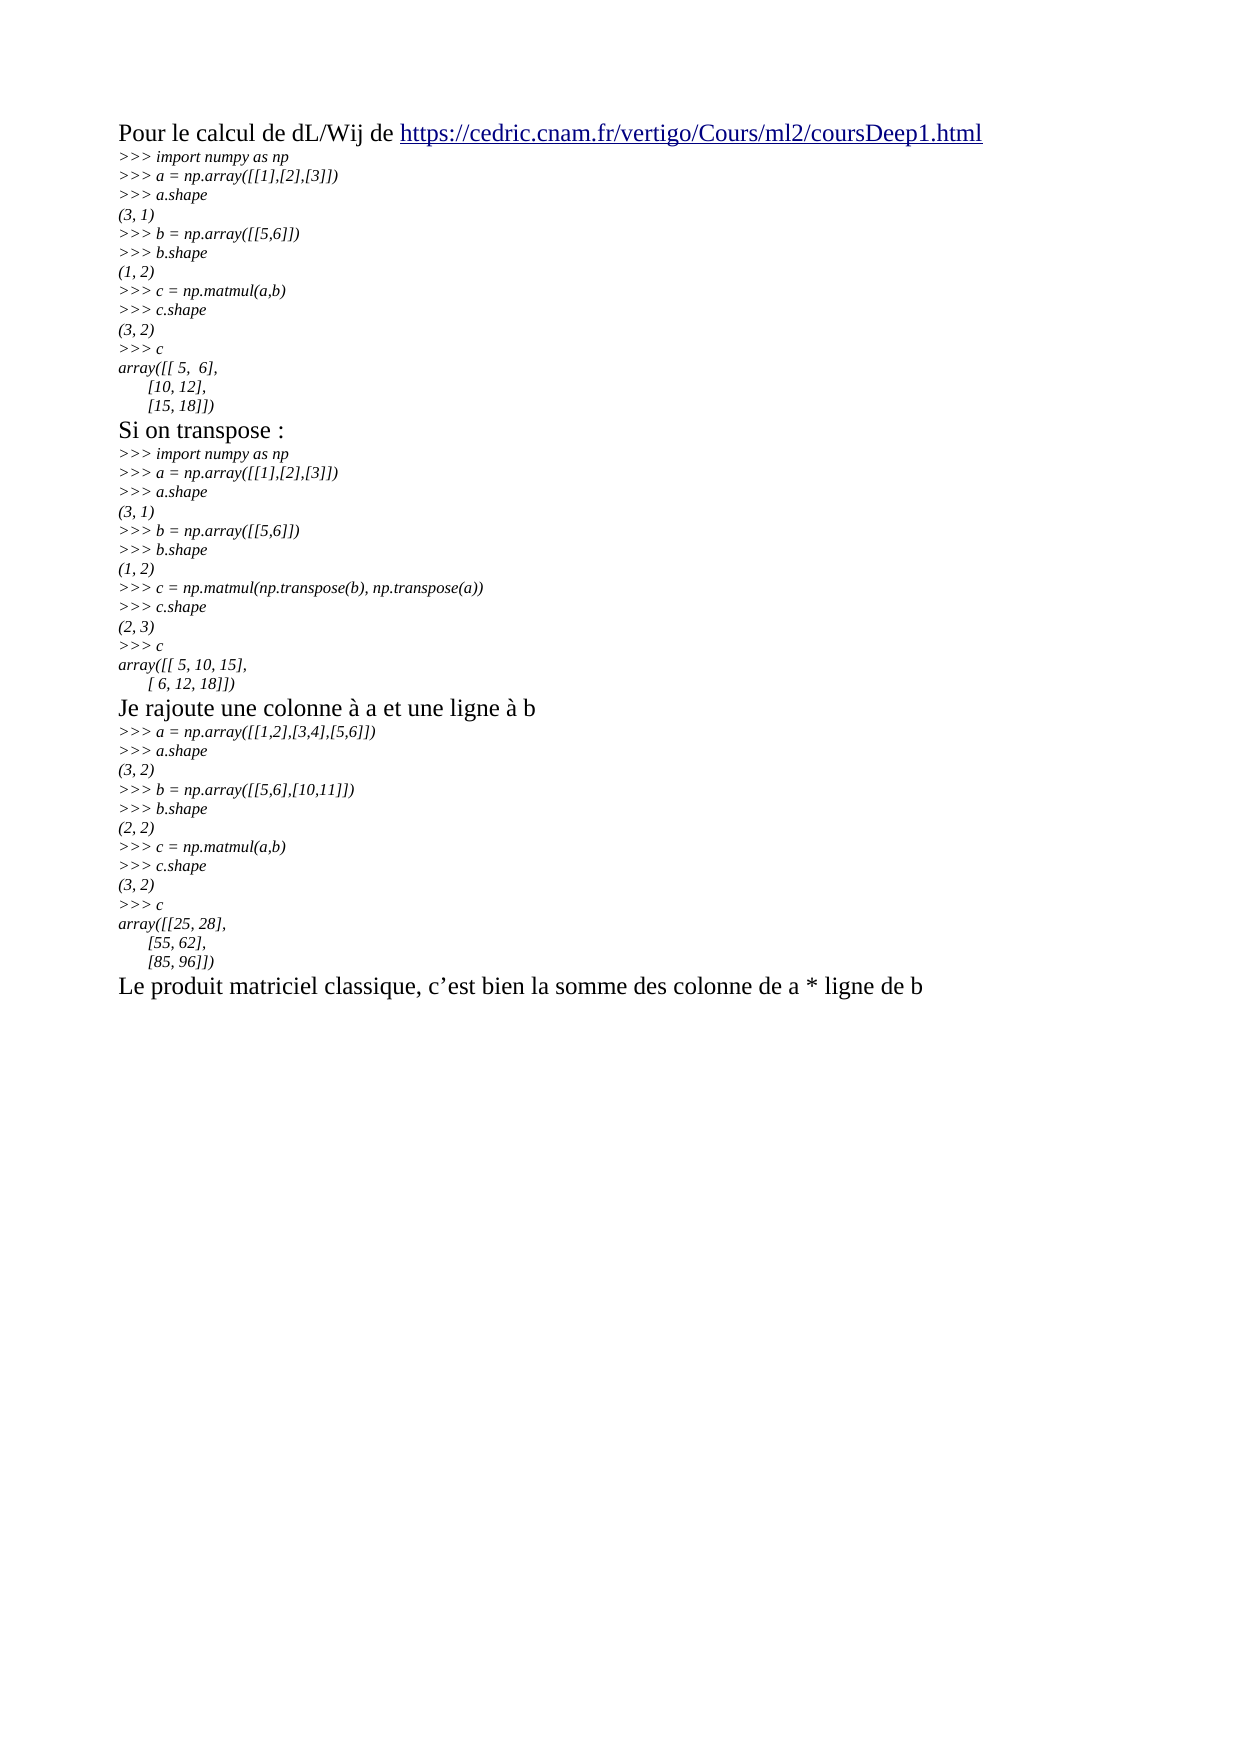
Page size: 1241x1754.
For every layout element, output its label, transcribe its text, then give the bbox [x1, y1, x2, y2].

text (3, 2) [118, 319, 1122, 338]
text [55, 62], [118, 933, 1122, 952]
text >>> import numpy as np [118, 147, 1122, 166]
text (1, 2) [118, 559, 1122, 578]
text [15, 18]]) [118, 396, 1122, 415]
text >>> c.shape [118, 856, 1122, 875]
text (2, 2) [118, 818, 1122, 837]
text >>> c [118, 636, 1122, 655]
text [ 6, 12, 18]]) [118, 674, 1122, 693]
text (2, 3) [118, 616, 1122, 636]
text (3, 1) [118, 204, 1122, 223]
text (3, 1) [118, 501, 1122, 521]
text >>> b.shape [118, 798, 1122, 818]
text >>> import numpy as np [118, 444, 1122, 463]
text Je rajoute une colonne à a et une ligne à b [118, 693, 1122, 722]
text (3, 2) [118, 760, 1122, 779]
text >>> b = np.array([[5,6],[10,11]]) [118, 779, 1122, 798]
text >>> a = np.array([[1],[2],[3]]) [118, 166, 1122, 185]
text >>> c.shape [118, 597, 1122, 616]
text >>> a.shape [118, 185, 1122, 204]
text >>> c = np.matmul(a,b) [118, 281, 1122, 300]
text >>> b.shape [118, 243, 1122, 262]
text [10, 12], [118, 377, 1122, 396]
text >>> c = np.matmul(np.transpose(b), np.transpose(a)) [118, 578, 1122, 597]
text array([[ 5, 6], [118, 358, 1122, 377]
text >>> c [118, 338, 1122, 358]
text (3, 2) [118, 875, 1122, 894]
text >>> a = np.array([[1],[2],[3]]) [118, 463, 1122, 482]
text (1, 2) [118, 262, 1122, 281]
text >>> c [118, 894, 1122, 913]
text [85, 96]]) [118, 952, 1122, 971]
text Si on transpose : [118, 415, 1122, 444]
text array([[25, 28], [118, 913, 1122, 933]
text >>> b.shape [118, 540, 1122, 559]
text >>> b = np.array([[5,6]]) [118, 223, 1122, 243]
text array([[ 5, 10, 15], [118, 655, 1122, 674]
text >>> a = np.array([[1,2],[3,4],[5,6]]) [118, 722, 1122, 741]
text >>> c = np.matmul(a,b) [118, 837, 1122, 856]
text >>> b = np.array([[5,6]]) [118, 521, 1122, 540]
text Le produit matriciel classique, c’est bien la somme des colonne de a * ligne de b [118, 971, 1122, 1000]
text >>> a.shape [118, 482, 1122, 501]
text >>> a.shape [118, 741, 1122, 760]
text Pour le calcul de dL/Wij de https://cedric.cnam.fr/vertigo/Cours/ml2/coursDeep1.html [118, 118, 1122, 147]
text >>> c.shape [118, 300, 1122, 319]
